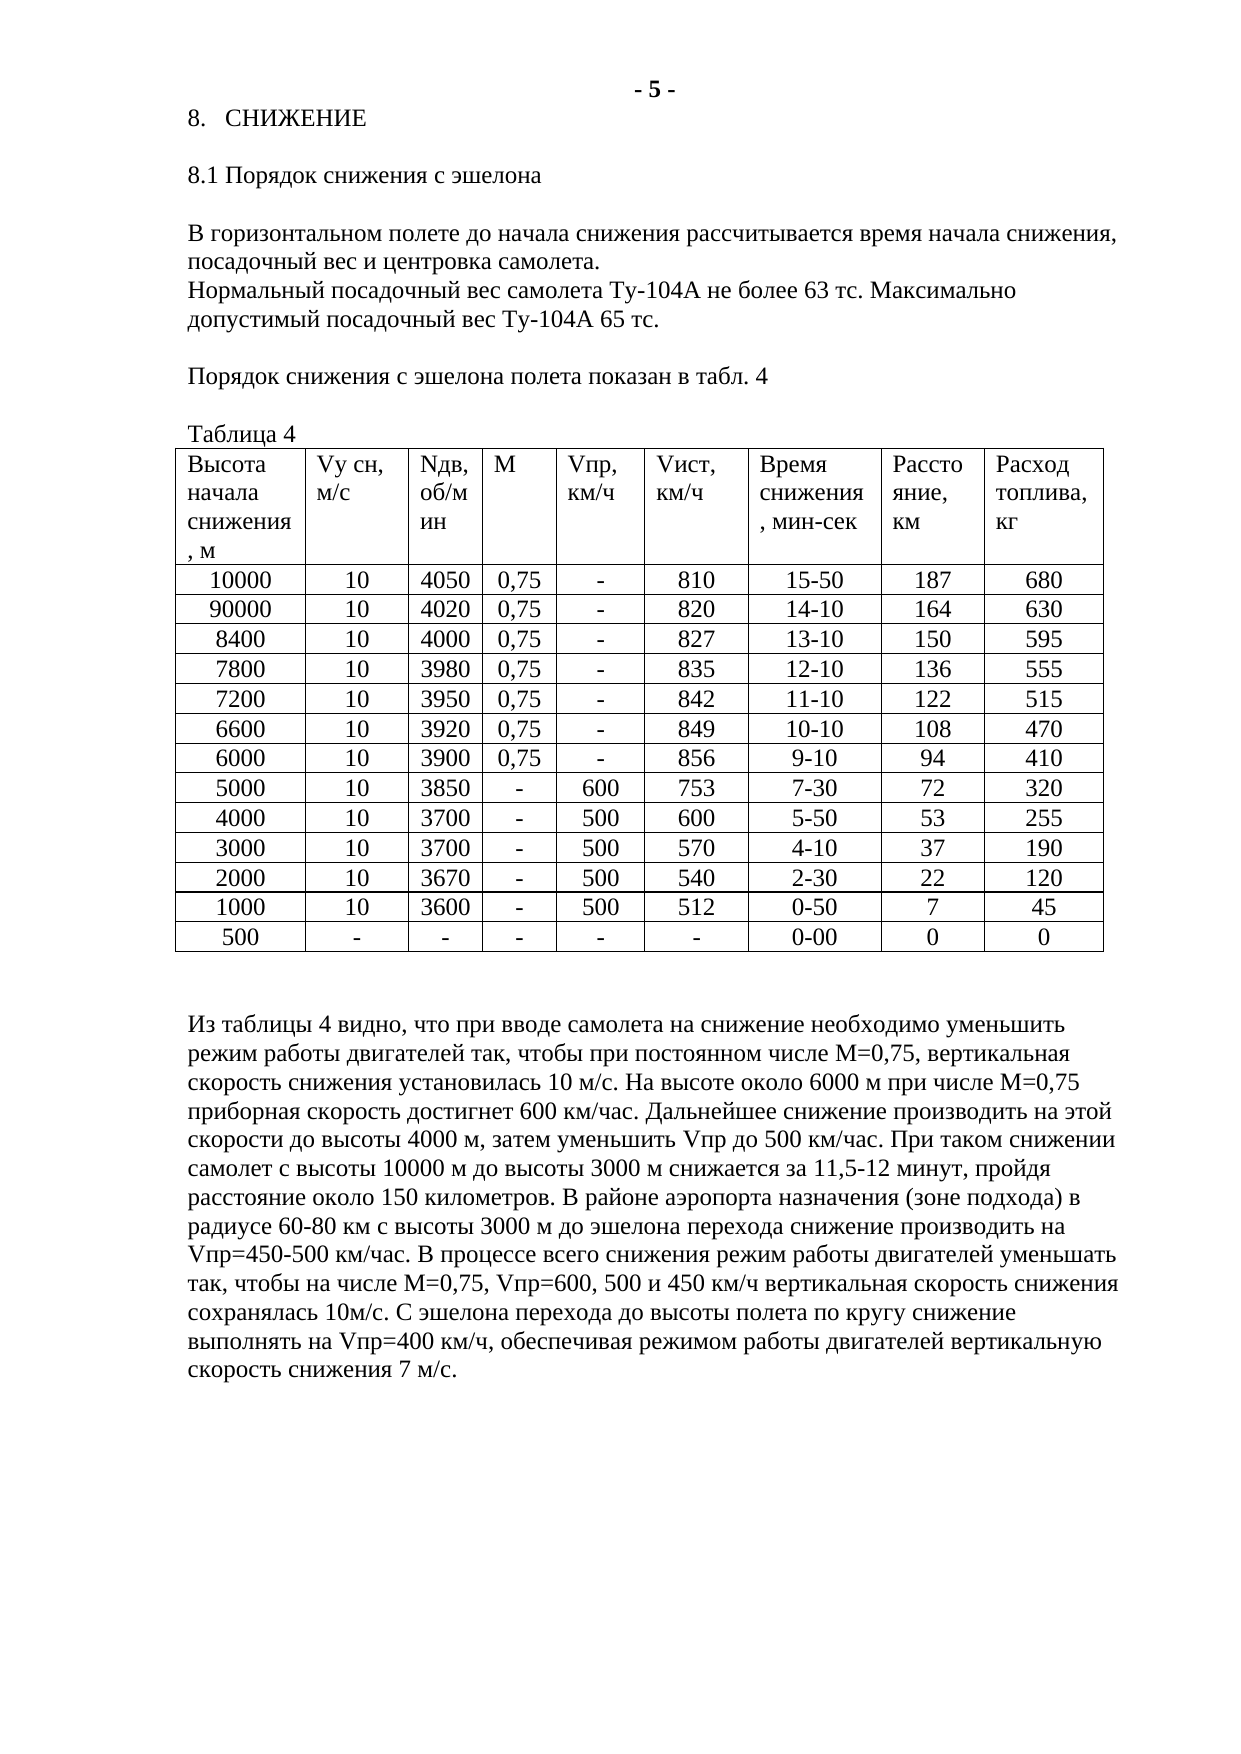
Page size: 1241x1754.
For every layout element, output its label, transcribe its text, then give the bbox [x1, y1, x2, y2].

table_cell - [557, 565, 644, 593]
table_cell 2-30 [749, 863, 881, 891]
table_cell - [483, 833, 556, 862]
table_cell 0,75 [483, 624, 556, 653]
table_cell 500 [176, 922, 305, 951]
table_cell 500 [557, 803, 644, 832]
table_cell 0-00 [749, 922, 881, 951]
text 8.1 Порядок снижения с эшелона [187, 160, 1122, 189]
table_cell 500 [557, 863, 644, 891]
table_cell 150 [882, 624, 984, 653]
table_cell - [557, 922, 644, 951]
table_cell - [483, 803, 556, 832]
table_cell 512 [645, 893, 748, 921]
table_cell 10 [306, 714, 408, 742]
table_cell - [306, 922, 408, 951]
table_cell - [483, 893, 556, 921]
table_cell - [483, 863, 556, 891]
table_cell 849 [645, 714, 748, 742]
table_cell 0,75 [483, 595, 556, 623]
table_cell 500 [557, 893, 644, 921]
table_header Vист, км/ч [645, 449, 748, 564]
table_cell 10-10 [749, 714, 881, 742]
table_cell 7-30 [749, 773, 881, 802]
table_cell 7 [882, 893, 984, 921]
table_cell 820 [645, 595, 748, 623]
table_cell 835 [645, 654, 748, 683]
table_header Высота начала снижения, м [176, 449, 305, 564]
table_cell 3850 [409, 773, 482, 802]
table_cell - [557, 744, 644, 772]
table_cell 600 [557, 773, 644, 802]
table_cell 187 [882, 565, 984, 593]
table_cell 0-50 [749, 893, 881, 921]
table_cell 5000 [176, 773, 305, 802]
table_header Время снижения, мин-сек [749, 449, 881, 564]
table_cell - [557, 654, 644, 683]
table_cell 555 [985, 654, 1103, 683]
table_header Расход топлива, кг [985, 449, 1103, 564]
table_cell 470 [985, 714, 1103, 742]
table_cell 3700 [409, 833, 482, 862]
table_header М [483, 449, 556, 564]
text Из таблицы 4 видно, что при вводе самолета на снижение необходимо уменьшить режим работы двигателей так, чтобы при постоянном числе М=0,75, вертикальная скорость снижения установилась 10 м/с. На высоте около 6000 м при числе М=0,75 приборная скорость достигнет 600 км/час. Дальнейшее снижение производить на этой скорости до высоты 4000 м, затем уменьшить Vпр до 500 км/час. При таком снижении самолет с высоты 10000 м до высоты 3000 м снижается за 11,5-12 минут, пройдя расстояние около 150 километров. В районе аэропорта назначения (зоне подхода) в радиусе 60-80 км с высоты 3000 м до эшелона перехода снижение производить на Vпр=450-500 км/час. В процессе всего снижения режим работы двигателей уменьшать так, чтобы на числе М=0,75, Vпр=600, 500 и 450 км/ч вертикальная скорость снижения сохранялась 10м/с. С эшелона перехода до высоты полета по кругу снижение выполнять на Vпр=400 км/ч, обеспечивая режимом работы двигателей вертикальную скорость снижения 7 м/с. [187, 1009, 1122, 1383]
table_cell 827 [645, 624, 748, 653]
table_cell 10 [306, 744, 408, 772]
text Таблица 4 [187, 419, 1122, 448]
table_cell - [557, 624, 644, 653]
table_cell - [557, 714, 644, 742]
table_cell 4000 [176, 803, 305, 832]
table_cell 410 [985, 744, 1103, 772]
table_cell 10 [306, 773, 408, 802]
table_cell 8400 [176, 624, 305, 653]
text В горизонтальном полете до начала снижения рассчитывается время начала снижения, посадочный вес и центровка самолета. [187, 218, 1122, 275]
table_cell 53 [882, 803, 984, 832]
table_cell 7800 [176, 654, 305, 683]
table_cell 680 [985, 565, 1103, 593]
table_cell 72 [882, 773, 984, 802]
table_cell 3670 [409, 863, 482, 891]
table_cell 6600 [176, 714, 305, 742]
table_cell 0 [882, 922, 984, 951]
table_cell 0,75 [483, 744, 556, 772]
table_cell 15-50 [749, 565, 881, 593]
table_cell 14-10 [749, 595, 881, 623]
table_cell 600 [645, 803, 748, 832]
table_cell 120 [985, 863, 1103, 891]
table_cell 7200 [176, 684, 305, 713]
table_cell - [557, 595, 644, 623]
table_cell 4-10 [749, 833, 881, 862]
table_cell 5-50 [749, 803, 881, 832]
table_cell 3920 [409, 714, 482, 742]
table_cell 10 [306, 565, 408, 593]
table_cell 515 [985, 684, 1103, 713]
table_cell 11-10 [749, 684, 881, 713]
table_cell 595 [985, 624, 1103, 653]
table_cell 136 [882, 654, 984, 683]
table_cell 6000 [176, 744, 305, 772]
table_cell 0,75 [483, 684, 556, 713]
table_cell 9-10 [749, 744, 881, 772]
table_cell 3900 [409, 744, 482, 772]
table_cell 0,75 [483, 565, 556, 593]
table_cell 4000 [409, 624, 482, 653]
table_cell 108 [882, 714, 984, 742]
table_cell 13-10 [749, 624, 881, 653]
table_cell 37 [882, 833, 984, 862]
table_cell - [645, 922, 748, 951]
table_cell 3950 [409, 684, 482, 713]
table_cell 122 [882, 684, 984, 713]
table_cell 842 [645, 684, 748, 713]
table_cell 190 [985, 833, 1103, 862]
table_cell 255 [985, 803, 1103, 832]
table_cell 810 [645, 565, 748, 593]
table_cell 3700 [409, 803, 482, 832]
table_cell 45 [985, 893, 1103, 921]
table_cell 22 [882, 863, 984, 891]
table_cell 4050 [409, 565, 482, 593]
text Порядок снижения с эшелона полета показан в табл. 4 [187, 361, 1122, 390]
table_cell 4020 [409, 595, 482, 623]
table_header Vу сн, м/с [306, 449, 408, 564]
table_cell 753 [645, 773, 748, 802]
table_header Vпр, км/ч [557, 449, 644, 564]
table_cell 10 [306, 624, 408, 653]
table_cell 10 [306, 863, 408, 891]
table_cell 94 [882, 744, 984, 772]
table_cell 12-10 [749, 654, 881, 683]
table_cell - [483, 922, 556, 951]
table_cell 10 [306, 595, 408, 623]
table_cell 0 [985, 922, 1103, 951]
table_cell 540 [645, 863, 748, 891]
table_cell 570 [645, 833, 748, 862]
table_cell 500 [557, 833, 644, 862]
table_cell - [483, 773, 556, 802]
table_cell 320 [985, 773, 1103, 802]
table_cell - [409, 922, 482, 951]
table_cell 0,75 [483, 714, 556, 742]
table_header Расстояние, км [882, 449, 984, 564]
table_cell 630 [985, 595, 1103, 623]
list СНИЖЕНИЕ [187, 103, 1122, 131]
table_cell 90000 [176, 595, 305, 623]
table_cell 856 [645, 744, 748, 772]
table_cell 1000 [176, 893, 305, 921]
table_cell 0,75 [483, 654, 556, 683]
text Нормальный посадочный вес самолета Ту-104А не более 63 тс. Максимально допустимый посадочный вес Ту-104А 65 тс. [187, 275, 1122, 333]
table_cell 3000 [176, 833, 305, 862]
table_cell 3600 [409, 893, 482, 921]
table_cell 3980 [409, 654, 482, 683]
table_cell 2000 [176, 863, 305, 891]
table_cell 10 [306, 654, 408, 683]
text - 5 - [187, 74, 1122, 103]
table_cell 10000 [176, 565, 305, 593]
table_cell - [557, 684, 644, 713]
table_cell 164 [882, 595, 984, 623]
table_cell 10 [306, 893, 408, 921]
table_cell 10 [306, 684, 408, 713]
table_cell 10 [306, 803, 408, 832]
table_cell 10 [306, 833, 408, 862]
table_header Nдв, об/мин [409, 449, 482, 564]
